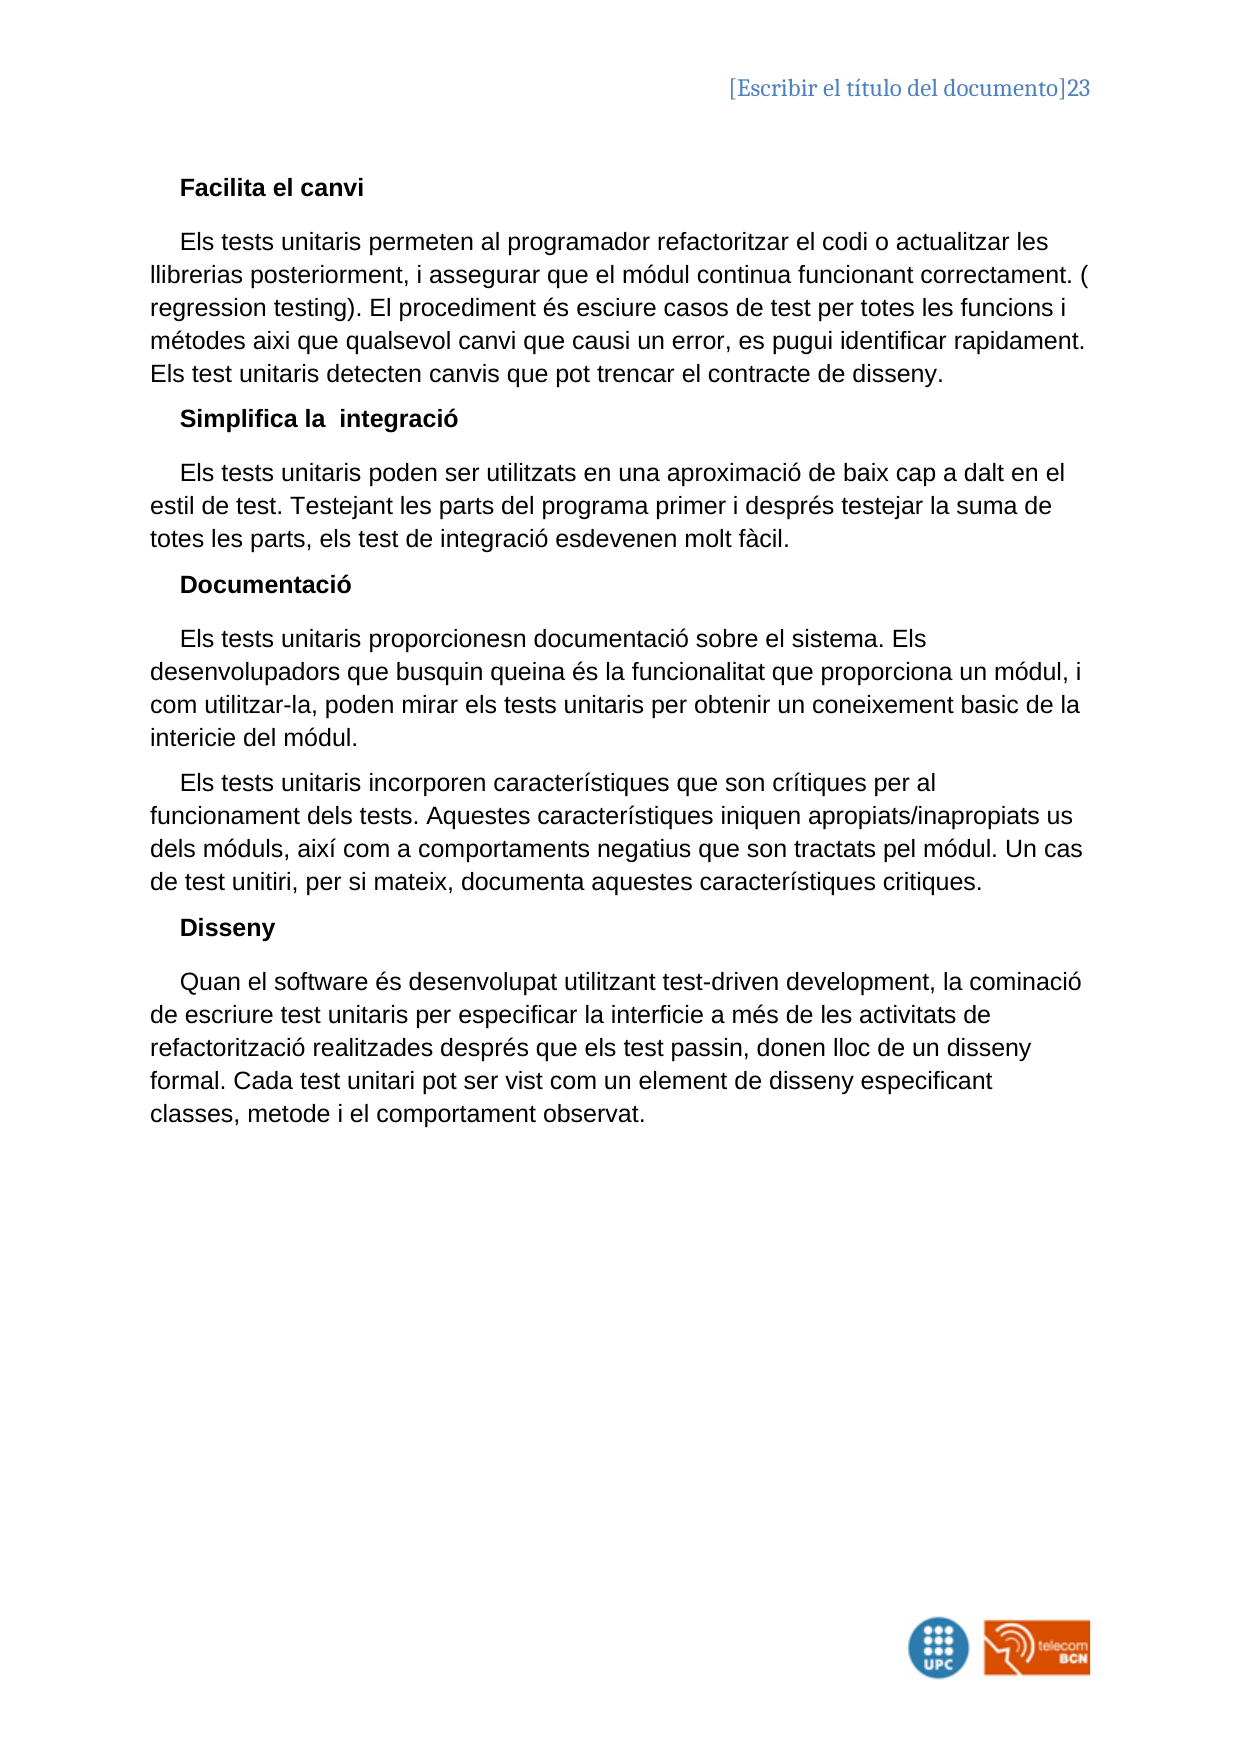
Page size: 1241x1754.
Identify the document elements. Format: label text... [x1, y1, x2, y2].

text Els tests unitaris poden ser utilitzats en una aproximació de baix cap a dalt en el estil de test. Testejant les parts del programa primer i després testejar la suma de totes les parts, els test de integració esdevenen molt fàcil. [150, 458, 1090, 553]
text Quan el software és desenvolupat utilitzant test-driven development, la cominació de escriure test unitaris per especificar la interficie a més de les activitats de refactorització realitzades després que els test passin, donen lloc de un disseny formal. Cada test unitari pot ser vist com un element de disseny especificant classes, metode i el comportament observat. [150, 967, 1090, 1127]
text Facilita el canvi [150, 173, 1090, 202]
text Els tests unitaris incorporen característiques que son crítiques per al funcionament dels tests. Aquestes característiques iniquen apropiats/inapropiats us dels móduls, així com a comportaments negatius que son tractats pel módul. Un cas de test unitiri, per si mateix, documenta aquestes característiques critiques. [150, 768, 1090, 896]
text Els tests unitaris permeten al programador refactoritzar el codi o actualitzar les llibrerias posteriorment, i assegurar que el módul continua funcionant correctament. ( regression testing). El procediment és esciure casos de test per totes les funcions i métodes aixi que qualsevol canvi que causi un error, es pugui identificar rapidament. Els test unitaris detecten canvis que pot trencar el contracte de disseny. [150, 227, 1090, 388]
text Documentació [150, 570, 1090, 598]
text Simplifica la integració [150, 404, 1090, 433]
text Disseny [150, 913, 1090, 942]
picture [904, 1614, 1091, 1681]
text Els tests unitaris proporcionesn documentació sobre el sistema. Els desenvolupadors que busquin queina és la funcionalitat que proporciona un módul, i com utilitzar-la, poden mirar els tests unitaris per obtenir un coneixement basic de la intericie del módul. [150, 624, 1090, 751]
